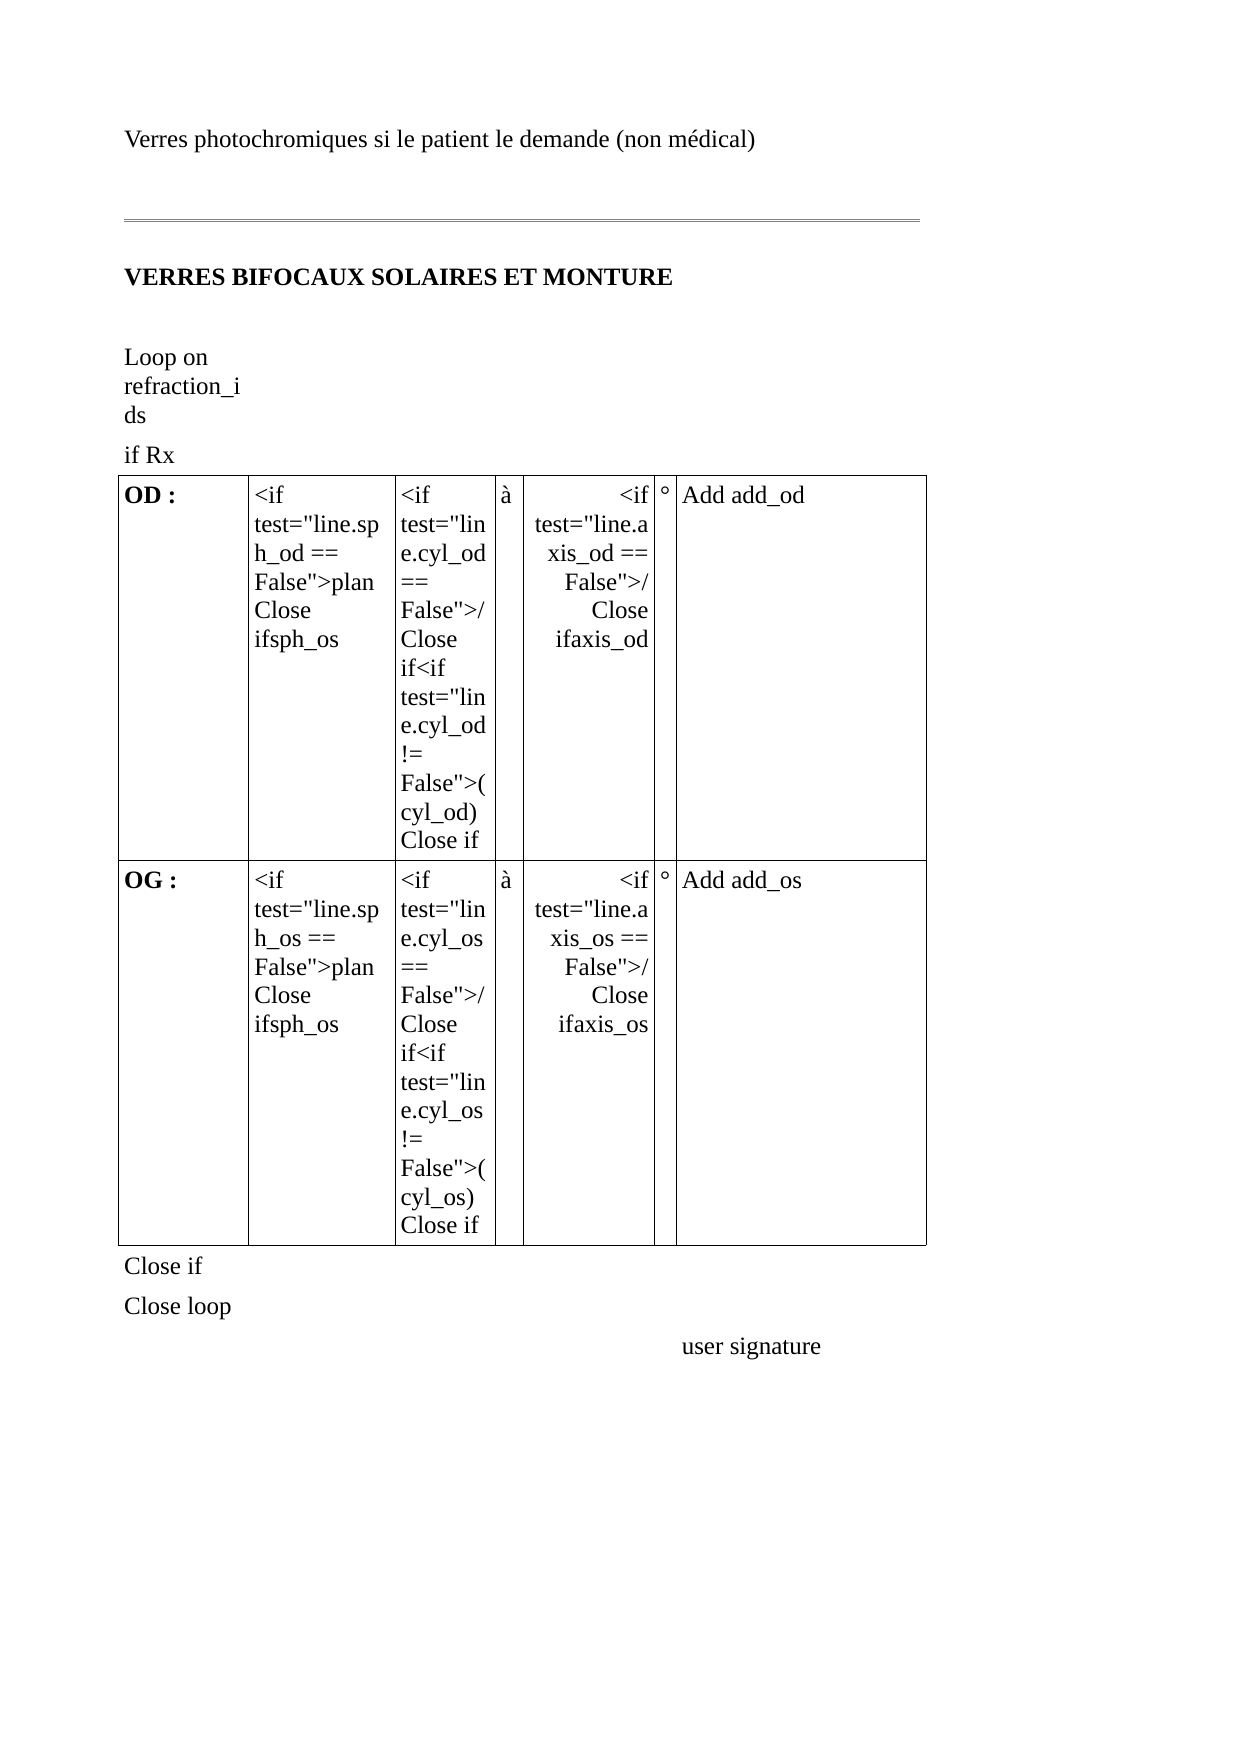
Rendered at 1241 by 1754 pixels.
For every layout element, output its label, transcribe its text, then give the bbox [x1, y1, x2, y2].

table_cell ° [655, 476, 676, 860]
table_cell <if test="line.sph_od == False">planClose ifsph_os [249, 476, 395, 860]
table_cell [523, 1326, 654, 1366]
table_cell user signature [676, 1326, 926, 1366]
table_cell [676, 1285, 926, 1326]
table_cell [249, 1246, 395, 1285]
table_cell [495, 337, 523, 434]
table_cell [654, 337, 676, 434]
table_cell [654, 1326, 676, 1366]
table_cell [118, 199, 926, 256]
table_cell [523, 1285, 654, 1326]
table_cell <if test="line.cyl_os == False">/Close if<if test="line.cyl_os != False">(cyl_os)Close if [396, 861, 495, 1245]
table_cell <if test="line.axis_os == False">/Close ifaxis_os [524, 861, 654, 1245]
table_cell [249, 337, 395, 434]
table_cell [395, 337, 495, 434]
table_cell <if test="line.axis_od == False">/Close ifaxis_od [524, 476, 654, 860]
table_cell [395, 434, 495, 474]
table_cell [523, 337, 654, 434]
table_cell if Rx [118, 434, 248, 474]
table_cell [523, 1246, 654, 1285]
table_cell OD : [119, 476, 248, 860]
table_cell [249, 1285, 395, 1326]
table_cell Close if [118, 1246, 248, 1285]
table_cell [249, 434, 395, 474]
table_cell [118, 296, 926, 337]
table_cell Close loop [118, 1285, 248, 1326]
table_cell <if test="line.sph_os == False">planClose ifsph_os [249, 861, 395, 1245]
table_cell [118, 158, 926, 198]
table_cell à [496, 476, 523, 860]
table_cell [654, 1246, 676, 1285]
table_cell [676, 337, 926, 434]
table_cell [249, 1326, 395, 1366]
table_cell ° [655, 861, 676, 1245]
table_cell [395, 1326, 495, 1366]
table_cell VERRES BIFOCAUX SOLAIRES ET MONTURE [118, 256, 926, 296]
table_cell [495, 1326, 523, 1366]
table_cell [118, 1326, 248, 1366]
table_cell Verres photochromiques si le patient le demande (non médical) [118, 118, 926, 158]
table_cell [523, 434, 654, 474]
table_cell [495, 1246, 523, 1285]
table_cell Add add_od [677, 476, 926, 860]
table_cell à [496, 861, 523, 1245]
table_cell [395, 1285, 495, 1326]
table_cell [676, 434, 926, 474]
table_cell <if test="line.cyl_od == False">/Close if<if test="line.cyl_od != False">(cyl_od)Close if [396, 476, 495, 860]
table_cell [495, 1285, 523, 1326]
table_cell [395, 1246, 495, 1285]
table_cell Loop on refraction_ids [118, 337, 248, 434]
table_cell [495, 434, 523, 474]
table_cell [654, 1285, 676, 1326]
table_cell Add add_os [677, 861, 926, 1245]
table_cell [676, 1246, 926, 1285]
table_cell OG : [119, 861, 248, 1245]
table_cell [654, 434, 676, 474]
